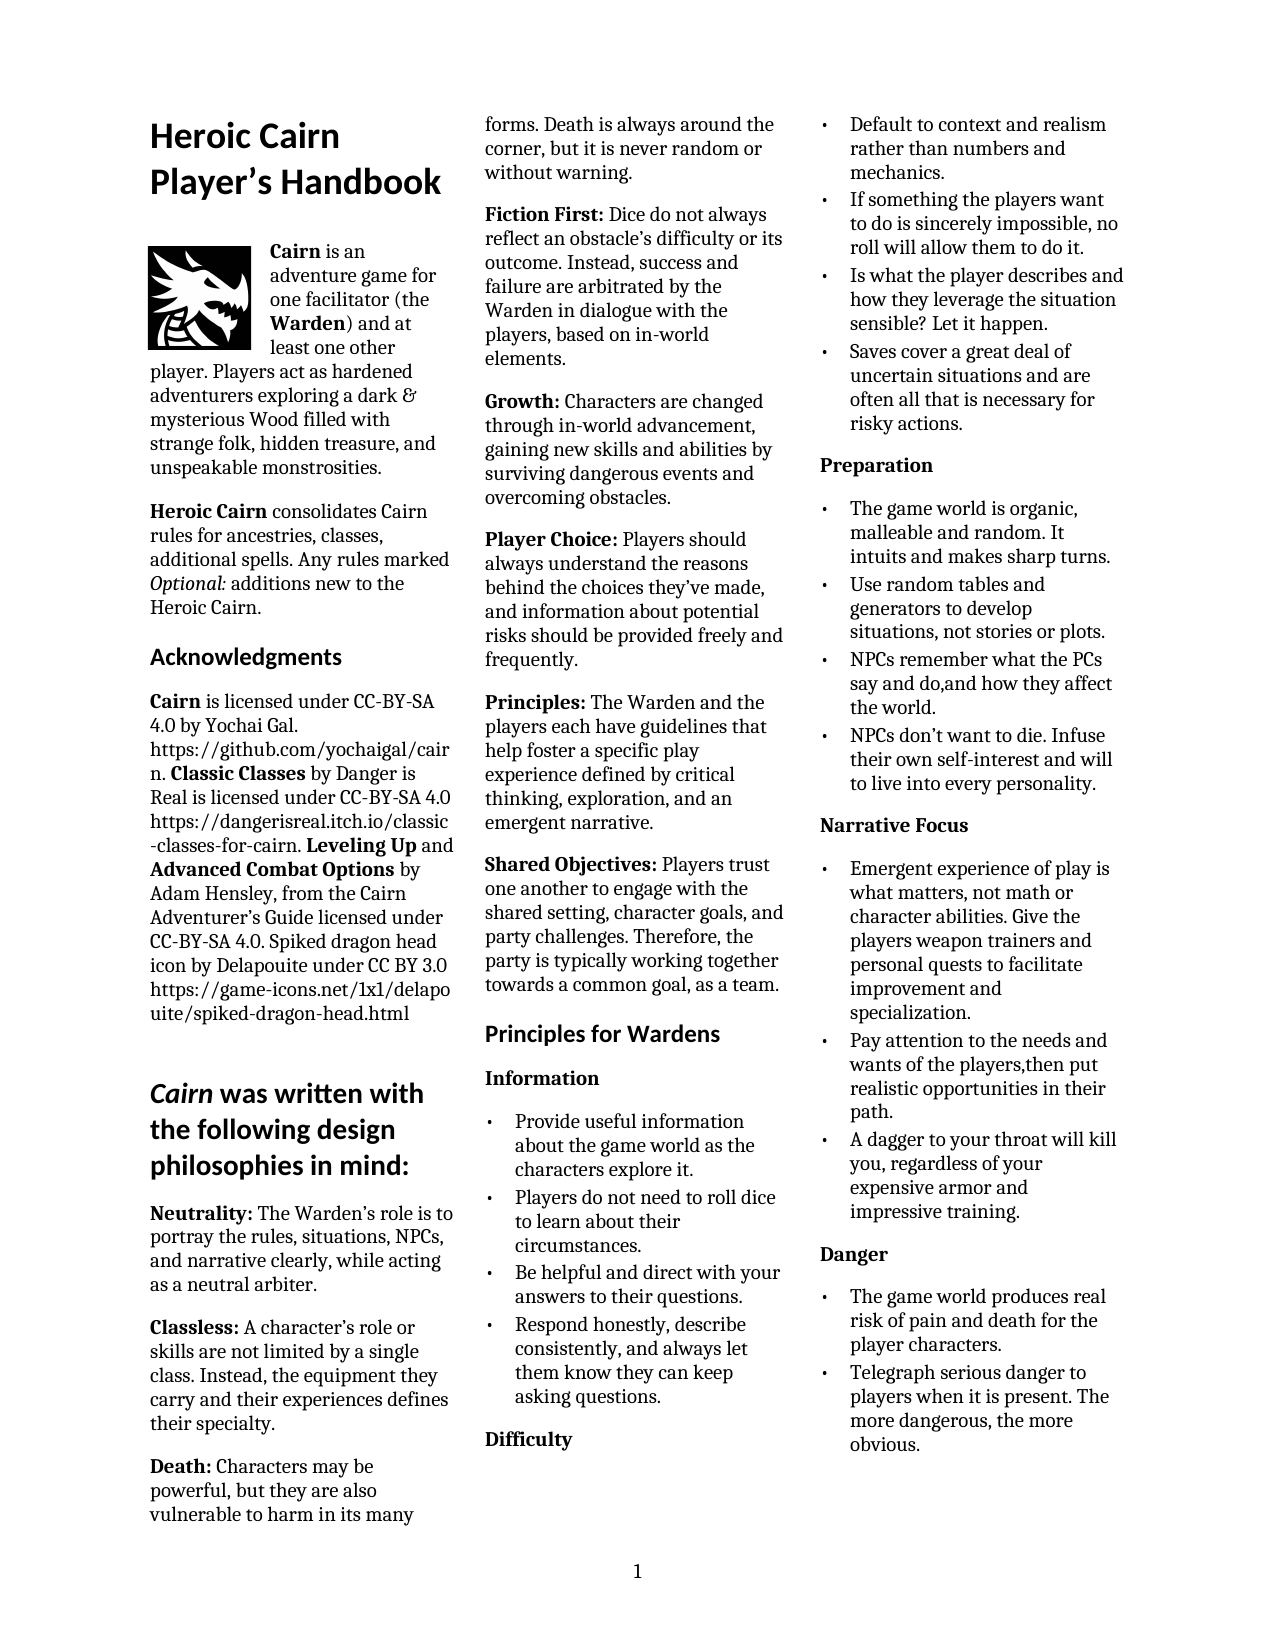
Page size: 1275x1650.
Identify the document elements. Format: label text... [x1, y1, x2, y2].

list Saves cover a great deal of uncertain situations and are often all that is necessary for risky actions. [820, 339, 1125, 435]
text Cairn is licensed under CC-BY-SA 4.0 by Yochai Gal. https://github.com/yochaigal/cairn. Classic Classes by Danger is Real is licensed under CC-BY-SA 4.0 https://dangerisreal.itch.io/classic-classes-for-cairn. Leveling Up and Advanced Combat Options by Adam Hensley, from the Cairn Adventurer’s Guide licensed under CC-BY-SA 4.0. Spiked dragon head icon by Delapouite under CC BY 3.0 https://game-icons.net/1x1/delapouite/spiked-dragon-head.html [150, 690, 455, 1026]
list NPCs don’t want to die. Infuse their own self-interest and will to live into every personality. [820, 723, 1125, 795]
subtitle Cairn was written with the following design philosophies in mind: [150, 1076, 455, 1182]
list NPCs remember what the PCs say and do,and how they affect the world. [820, 648, 1125, 720]
text Danger [820, 1242, 1125, 1266]
list Telegraph serious danger to players when it is present. The more dangerous, the more obvious. [820, 1361, 1125, 1457]
text Information [485, 1067, 790, 1091]
picture [147, 246, 252, 350]
text Heroic Cairn consolidates Cairn rules for ancestries, classes, additional spells. Any rules marked Optional: additions new to the Heroic Cairn. [150, 500, 455, 620]
subtitle Heroic Cairn Player’s Handbook [150, 112, 455, 240]
text Player Choice: Players should always understand the reasons behind the choices they’ve made, and information about potential risks should be provided freely and frequently. [485, 528, 790, 672]
list Use random tables and generators to develop situations, not stories or plots. [820, 572, 1125, 644]
subtitle Acknowledgments [150, 641, 455, 671]
list Is what the player describes and how they leverage the situation sensible? Let it happen. [820, 264, 1125, 336]
text Growth: Characters are changed through in-world advancement, gaining new skills and abilities by surviving dangerous events and overcoming obstacles. [485, 389, 790, 509]
text Neutrality: The Warden’s role is to portray the rules, situations, NPCs, and narrative clearly, while acting as a neutral arbiter. [150, 1201, 455, 1297]
list Provide useful information about the game world as the characters explore it. [485, 1110, 790, 1182]
subtitle Principles for Wardens [485, 1018, 790, 1048]
list If something the players want to do is sincerely impossible, no roll will allow them to do it. [820, 188, 1125, 260]
list Be helpful and direct with your answers to their questions. [485, 1261, 790, 1309]
text Cairn is an adventure game for one facilitator (the Warden) and at least one other player. Players act as hardened adventurers exploring a dark & mysterious Wood filled with strange folk, hidden treasure, and unspeakable monstrosities. [150, 240, 455, 479]
text Narrative Focus [820, 814, 1125, 838]
text Shared Objectives: Players trust one another to engage with the shared setting, character goals, and party challenges. Therefore, the party is typically working together towards a common goal, as a team. [485, 853, 790, 997]
list Default to context and realism rather than numbers and mechanics. [820, 112, 1125, 184]
text forms. Death is always around the corner, but it is never random or without warning. [485, 112, 790, 184]
text Difficulty [485, 1427, 790, 1451]
text Classless: A character’s role or skills are not limited by a single class. Instead, the equipment they carry and their experiences defines their specialty. [150, 1316, 455, 1436]
text Fiction First: Dice do not always reflect an obstacle’s difficulty or its outcome. Instead, success and failure are arbitrated by the Warden in dialogue with the players, based on in-world elements. [485, 203, 790, 371]
text Preparation [820, 454, 1125, 478]
list Pay attention to the needs and wants of the players,then put realistic opportunities in their path. [820, 1028, 1125, 1124]
list Emergent experience of play is what matters, not math or character abilities. Give the players weapon trainers and personal quests to facilitate improvement and specialization. [820, 857, 1125, 1024]
list Respond honestly, describe consistently, and always let them know they can keep asking questions. [485, 1313, 790, 1408]
text Death: Characters may be powerful, but they are also vulnerable to harm in its many [150, 1454, 455, 1526]
list The game world is organic, malleable and random. It intuits and makes sharp turns. [820, 497, 1125, 568]
text Principles: The Warden and the players each have guidelines that help foster a specific play experience defined by critical thinking, exploration, and an emergent narrative. [485, 691, 790, 834]
list Players do not need to roll dice to learn about their circumstances. [485, 1185, 790, 1257]
list The game world produces real risk of pain and death for the player characters. [820, 1285, 1125, 1357]
list A dagger to your throat will kill you, regardless of your expensive armor and impressive training. [820, 1128, 1125, 1224]
